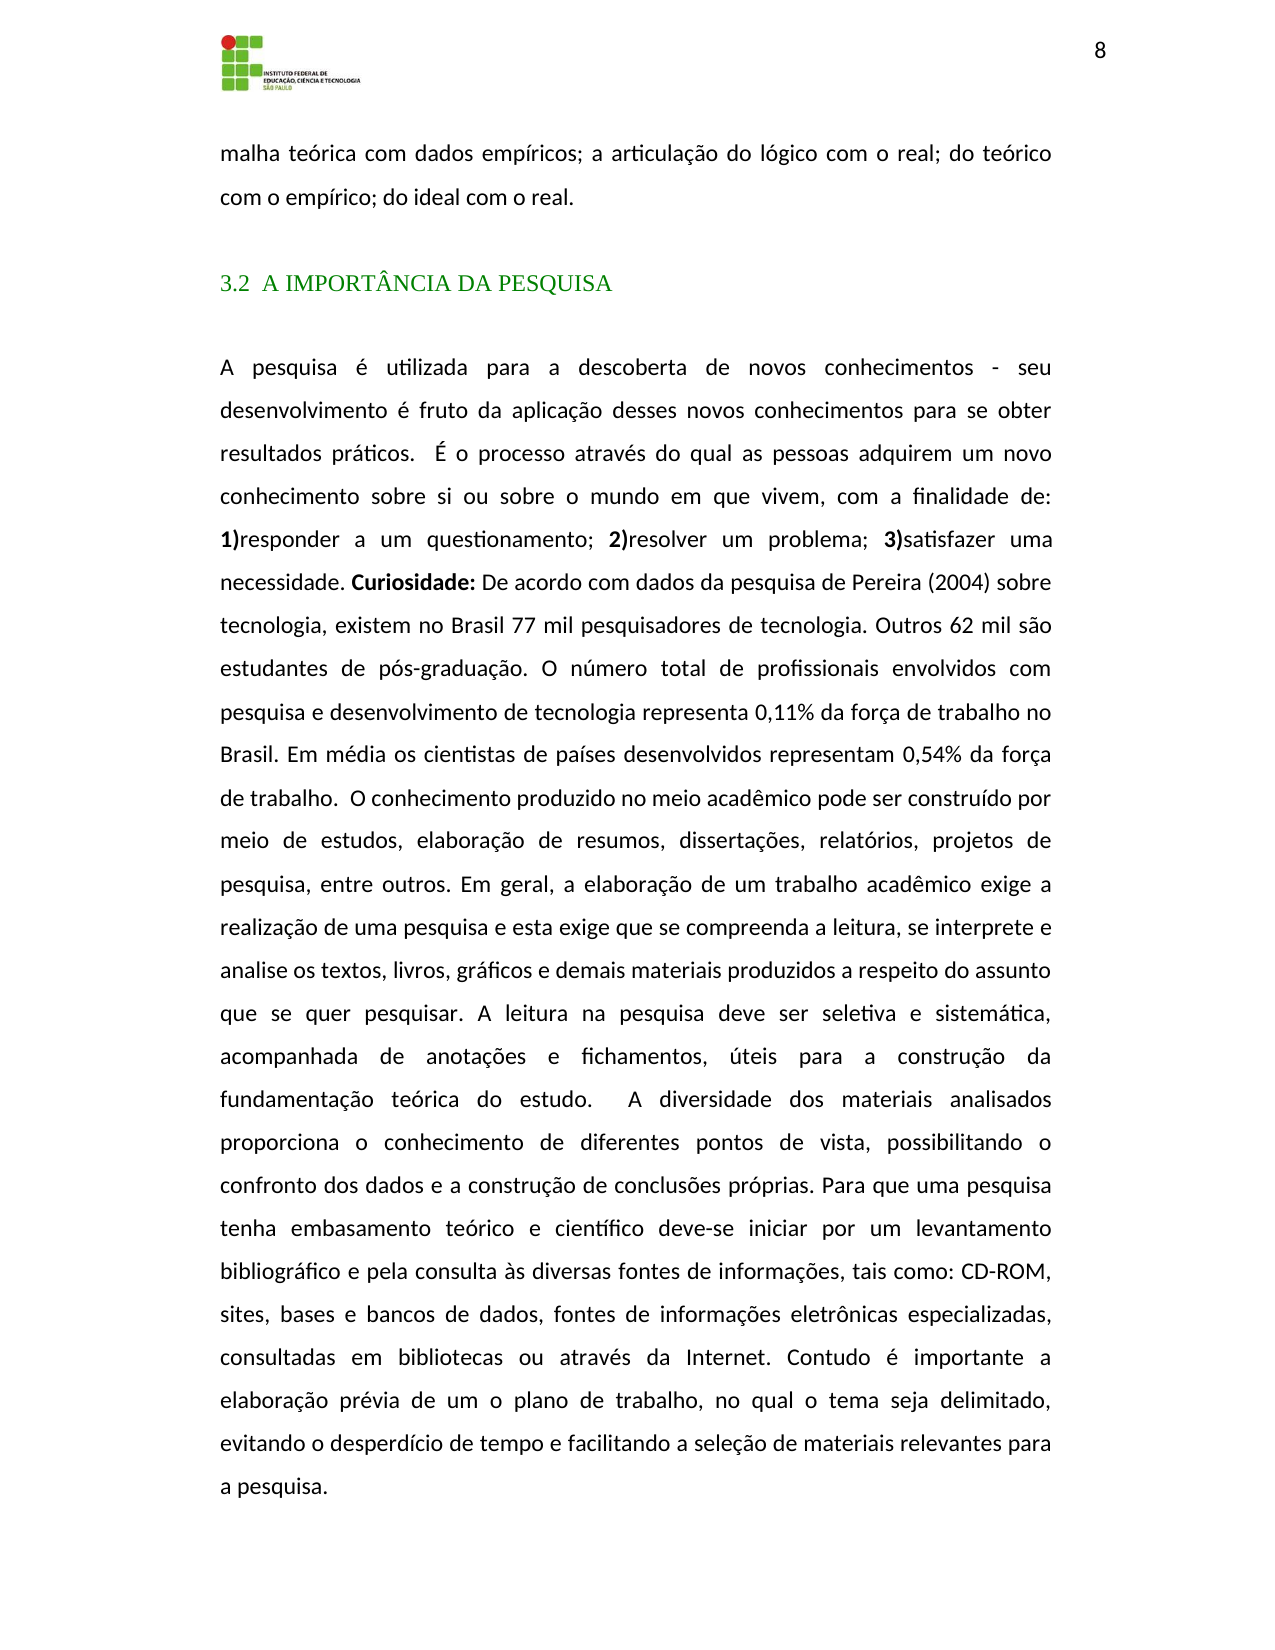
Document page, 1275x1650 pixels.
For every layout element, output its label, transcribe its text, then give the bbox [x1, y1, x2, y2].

picture [220, 35, 362, 92]
text malha teórica com dados empíricos; a articulação do lógico com o real; do teórico com o empírico; do ideal com o real. [220, 138, 1053, 211]
subtitle 3.2 A IMPORTÂNCIA DA PESQUISA [220, 269, 1054, 296]
text A pesquisa é utilizada para a descoberta de novos conhecimentos - seu desenvolvimento é fruto da aplicação desses novos conhecimentos para se obter resultados práticos. É o processo através do qual as pessoas adquirem um novo conhecimento sobre si ou sobre o mundo em que vivem, com a finalidade de: 1)responder a um questionamento; 2)resolver um problema; 3)satisfazer uma necessidade. Curiosidade: De acordo com dados da pesquisa de Pereira (2004) sobre tecnologia, existem no Brasil 77 mil pesquisadores de tecnologia. Outros 62 mil são estudantes de pós-graduação. O número total de profissionais envolvidos com pesquisa e desenvolvimento de tecnologia representa 0,11% da força de trabalho no Brasil. Em média os cientistas de países desenvolvidos representam 0,54% da força de trabalho. O conhecimento produzido no meio acadêmico pode ser construído por meio de estudos, elaboração de resumos, dissertações, relatórios, projetos de pesquisa, entre outros. Em geral, a elaboração de um trabalho acadêmico exige a realização de uma pesquisa e esta exige que se compreenda a leitura, se interprete e analise os textos, livros, gráficos e demais materiais produzidos a respeito do assunto que se quer pesquisar. A leitura na pesquisa deve ser seletiva e sistemática, acompanhada de anotações e fichamentos, úteis para a construção da fundamentação teórica do estudo. A diversidade dos materiais analisados proporciona o conhecimento de diferentes pontos de vista, possibilitando o confronto dos dados e a construção de conclusões próprias. Para que uma pesquisa tenha embasamento teórico e científico deve-se iniciar por um levantamento bibliográfico e pela consulta às diversas fontes de informações, tais como: CD-ROM, sites, bases e bancos de dados, fontes de informações eletrônicas especializadas, consultadas em bibliotecas ou através da Internet. Contudo é importante a elaboração prévia de um o plano de trabalho, no qual o tema seja delimitado, evitando o desperdício de tempo e facilitando a seleção de materiais relevantes para a pesquisa. [220, 352, 1053, 1500]
